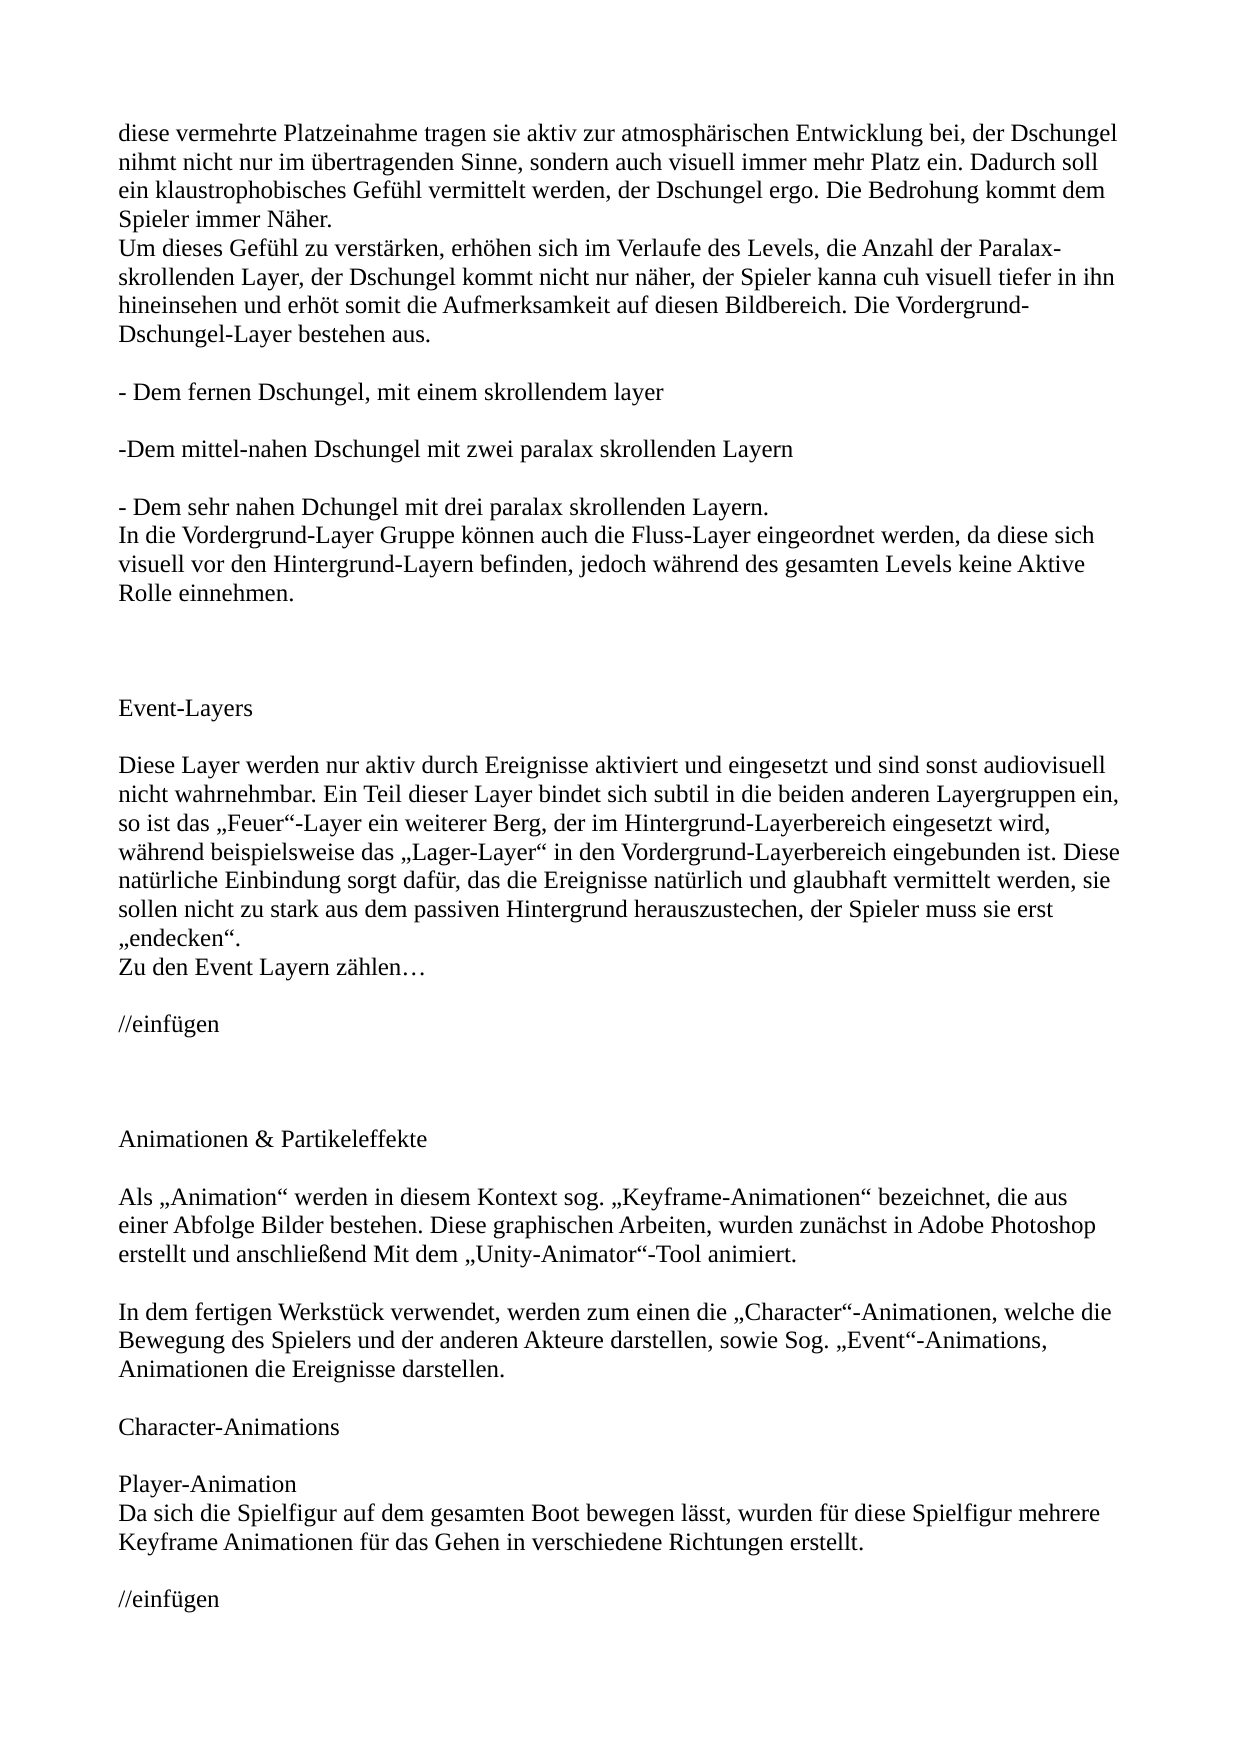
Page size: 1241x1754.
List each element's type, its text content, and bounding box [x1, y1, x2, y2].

text In die Vordergrund-Layer Gruppe können auch die Fluss-Layer eingeordnet werden, da diese sich visuell vor den Hintergrund-Layern befinden, jedoch während des gesamten Levels keine Aktive Rolle einnehmen. [118, 521, 1122, 607]
text Zu den Event Layern zählen… [118, 952, 1122, 981]
text Event-Layers [118, 693, 1122, 722]
text Um dieses Gefühl zu verstärken, erhöhen sich im Verlaufe des Levels, die Anzahl der Paralax-skrollenden Layer, der Dschungel kommt nicht nur näher, der Spieler kanna cuh visuell tiefer in ihn hineinsehen und erhöt somit die Aufmerksamkeit auf diesen Bildbereich. Die Vordergrund-Dschungel-Layer bestehen aus. [118, 233, 1122, 348]
text //einfügen [118, 1009, 1122, 1038]
text In dem fertigen Werkstück verwendet, werden zum einen die „Character“-Animationen, welche die Bewegung des Spielers und der anderen Akteure darstellen, sowie Sog. „Event“-Animations, Animationen die Ereignisse darstellen. [118, 1297, 1122, 1383]
text diese vermehrte Platzeinahme tragen sie aktiv zur atmosphärischen Entwicklung bei, der Dschungel nihmt nicht nur im übertragenden Sinne, sondern auch visuell immer mehr Platz ein. Dadurch soll ein klaustrophobisches Gefühl vermittelt werden, der Dschungel ergo. Die Bedrohung kommt dem Spieler immer Näher. [118, 118, 1122, 233]
text Animationen & Partikeleffekte [118, 1124, 1122, 1153]
text -Dem mittel-nahen Dschungel mit zwei paralax skrollenden Layern [118, 434, 1122, 463]
text - Dem fernen Dschungel, mit einem skrollendem layer [118, 377, 1122, 406]
text Player-Animation [118, 1469, 1122, 1498]
text - Dem sehr nahen Dchungel mit drei paralax skrollenden Layern. [118, 492, 1122, 521]
text Da sich die Spielfigur auf dem gesamten Boot bewegen lässt, wurden für diese Spielfigur mehrere Keyframe Animationen für das Gehen in verschiedene Richtungen erstellt. [118, 1498, 1122, 1556]
text Character-Animations [118, 1412, 1122, 1441]
text Diese Layer werden nur aktiv durch Ereignisse aktiviert und eingesetzt und sind sonst audiovisuell nicht wahrnehmbar. Ein Teil dieser Layer bindet sich subtil in die beiden anderen Layergruppen ein, so ist das „Feuer“-Layer ein weiterer Berg, der im Hintergrund-Layerbereich eingesetzt wird, während beispielsweise das „Lager-Layer“ in den Vordergrund-Layerbereich eingebunden ist. Diese natürliche Einbindung sorgt dafür, das die Ereignisse natürlich und glaubhaft vermittelt werden, sie sollen nicht zu stark aus dem passiven Hintergrund herauszustechen, der Spieler muss sie erst „endecken“. [118, 751, 1122, 952]
text //einfügen [118, 1584, 1122, 1613]
text Als „Animation“ werden in diesem Kontext sog. „Keyframe-Animationen“ bezeichnet, die aus einer Abfolge Bilder bestehen. Diese graphischen Arbeiten, wurden zunächst in Adobe Photoshop erstellt und anschließend Mit dem „Unity-Animator“-Tool animiert. [118, 1182, 1122, 1268]
